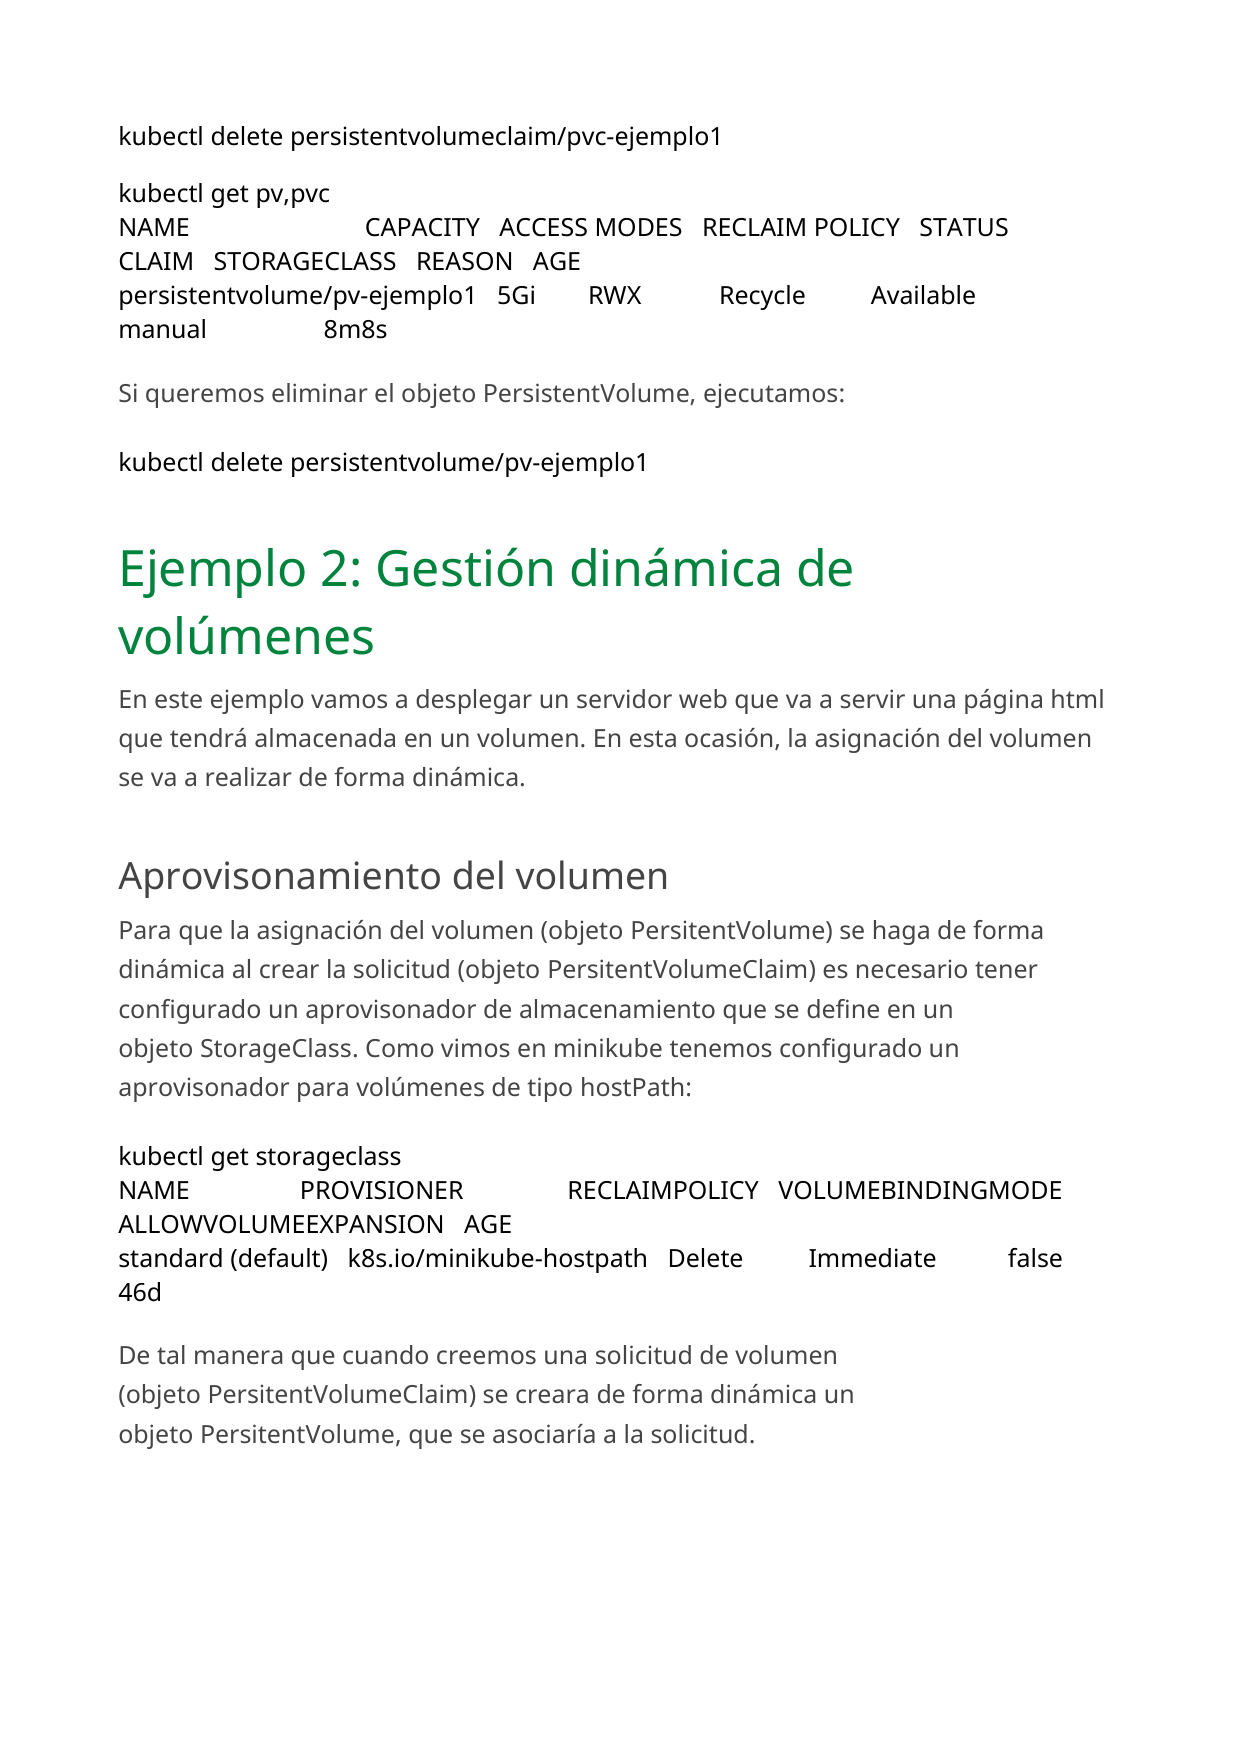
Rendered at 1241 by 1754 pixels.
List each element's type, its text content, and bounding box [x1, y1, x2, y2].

text kubectl delete persistentvolume/pv-ejemplo1 [118, 444, 1122, 478]
text NAME CAPACITY ACCESS MODES RECLAIM POLICY STATUS CLAIM STORAGECLASS REASON AGE [118, 210, 1122, 278]
text standard (default) k8s.io/minikube-hostpath Delete Immediate false 46d [118, 1240, 1122, 1308]
text kubectl delete persistentvolumeclaim/pvc-ejemplo1 [118, 118, 1122, 152]
subtitle Ejemplo 2: Gestión dinámica de volúmenes [118, 533, 1122, 669]
text NAME PROVISIONER RECLAIMPOLICY VOLUMEBINDINGMODE ALLOWVOLUMEEXPANSION AGE [118, 1172, 1122, 1240]
text kubectl get pv,pvc [118, 176, 1122, 210]
text En este ejemplo vamos a desplegar un servidor web que va a servir una página html que tendrá almacenada en un volumen. En esta ocasión, la asignación del volumen se va a realizar de forma dinámica. [118, 682, 1122, 794]
text De tal manera que cuando creemos una solicitud de volumen (objeto PersitentVolumeClaim) se creara de forma dinámica un objeto PersitentVolume, que se asociaría a la solicitud. [118, 1338, 1122, 1450]
text kubectl get storageclass [118, 1138, 1122, 1172]
text persistentvolume/pv-ejemplo1 5Gi RWX Recycle Available manual 8m8s [118, 278, 1122, 346]
subtitle Aprovisonamiento del volumen [118, 849, 1122, 900]
text Para que la asignación del volumen (objeto PersitentVolume) se haga de forma dinámica al crear la solicitud (objeto PersitentVolumeClaim) es necesario tener configurado un aprovisonador de almacenamiento que se define en un objeto StorageClass. Como vimos en minikube tenemos configurado un aprovisonador para volúmenes de tipo hostPath: [118, 913, 1122, 1104]
text Si queremos eliminar el objeto PersistentVolume, ejecutamos: [118, 376, 1122, 410]
